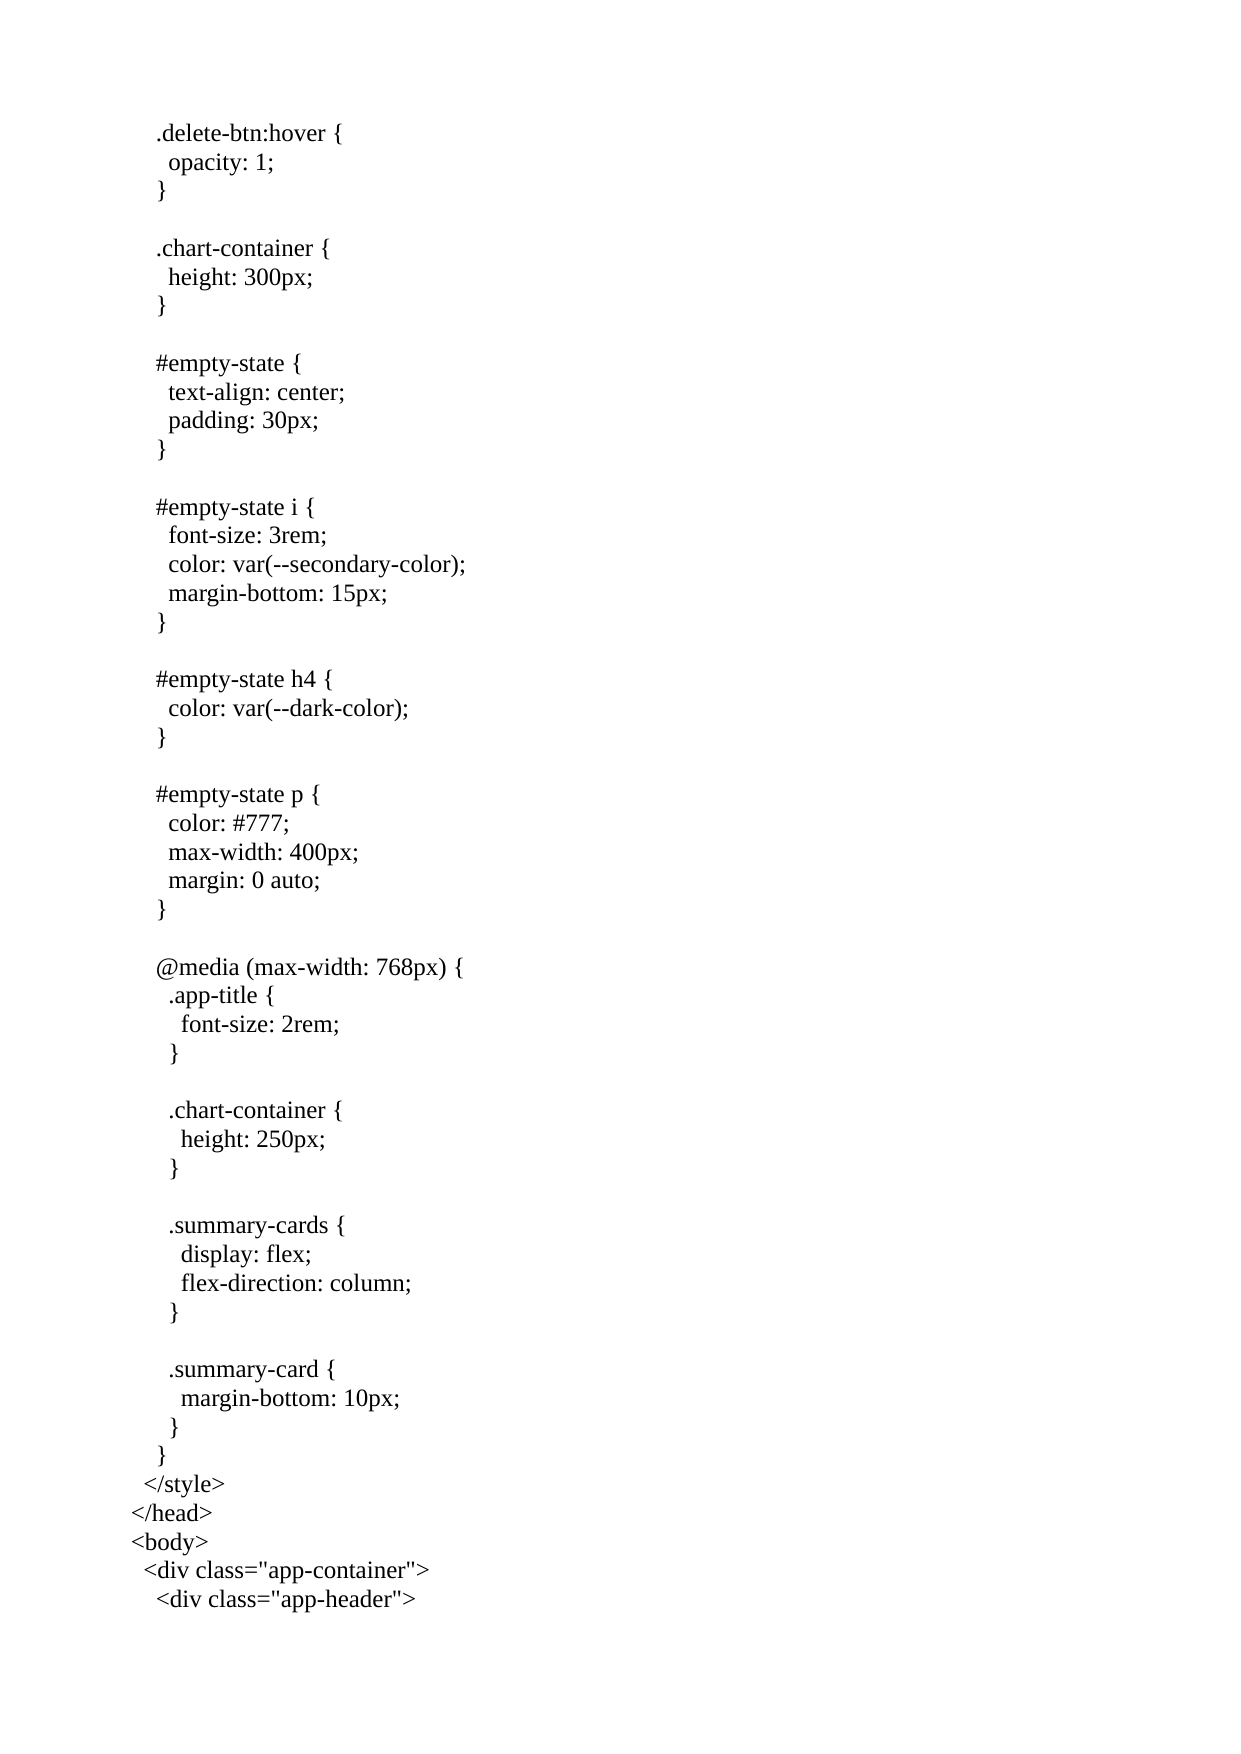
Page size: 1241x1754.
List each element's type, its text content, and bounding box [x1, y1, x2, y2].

text } [118, 1153, 1122, 1182]
text } [118, 1441, 1122, 1469]
text #empty-state p { [118, 779, 1122, 808]
text <div class="app-container"> [118, 1556, 1122, 1584]
text flex-direction: column; [118, 1268, 1122, 1297]
text @media (max-width: 768px) { [118, 952, 1122, 981]
text padding: 30px; [118, 406, 1122, 434]
text .chart-container { [118, 233, 1122, 262]
text <body> [118, 1527, 1122, 1556]
text } [118, 607, 1122, 636]
text #empty-state { [118, 348, 1122, 377]
text margin-bottom: 15px; [118, 578, 1122, 607]
text .summary-cards { [118, 1211, 1122, 1239]
text display: flex; [118, 1239, 1122, 1268]
text height: 250px; [118, 1124, 1122, 1153]
text } [118, 291, 1122, 319]
text opacity: 1; [118, 147, 1122, 176]
text color: var(--dark-color); [118, 693, 1122, 722]
text text-align: center; [118, 377, 1122, 406]
text font-size: 2rem; [118, 1009, 1122, 1038]
text <div class="app-header"> [118, 1584, 1122, 1613]
text margin-bottom: 10px; [118, 1383, 1122, 1412]
text .app-title { [118, 981, 1122, 1009]
text #empty-state h4 { [118, 664, 1122, 693]
text } [118, 176, 1122, 204]
text </head> [118, 1498, 1122, 1527]
text } [118, 1412, 1122, 1441]
text max-width: 400px; [118, 837, 1122, 866]
text } [118, 894, 1122, 923]
text } [118, 1297, 1122, 1326]
text } [118, 722, 1122, 751]
text } [118, 434, 1122, 463]
text .summary-card { [118, 1354, 1122, 1383]
text .chart-container { [118, 1096, 1122, 1124]
text } [118, 1038, 1122, 1067]
text color: #777; [118, 808, 1122, 837]
text #empty-state i { [118, 492, 1122, 521]
text color: var(--secondary-color); [118, 549, 1122, 578]
text height: 300px; [118, 262, 1122, 291]
text .delete-btn:hover { [118, 118, 1122, 147]
text </style> [118, 1469, 1122, 1498]
text font-size: 3rem; [118, 521, 1122, 549]
text margin: 0 auto; [118, 866, 1122, 894]
